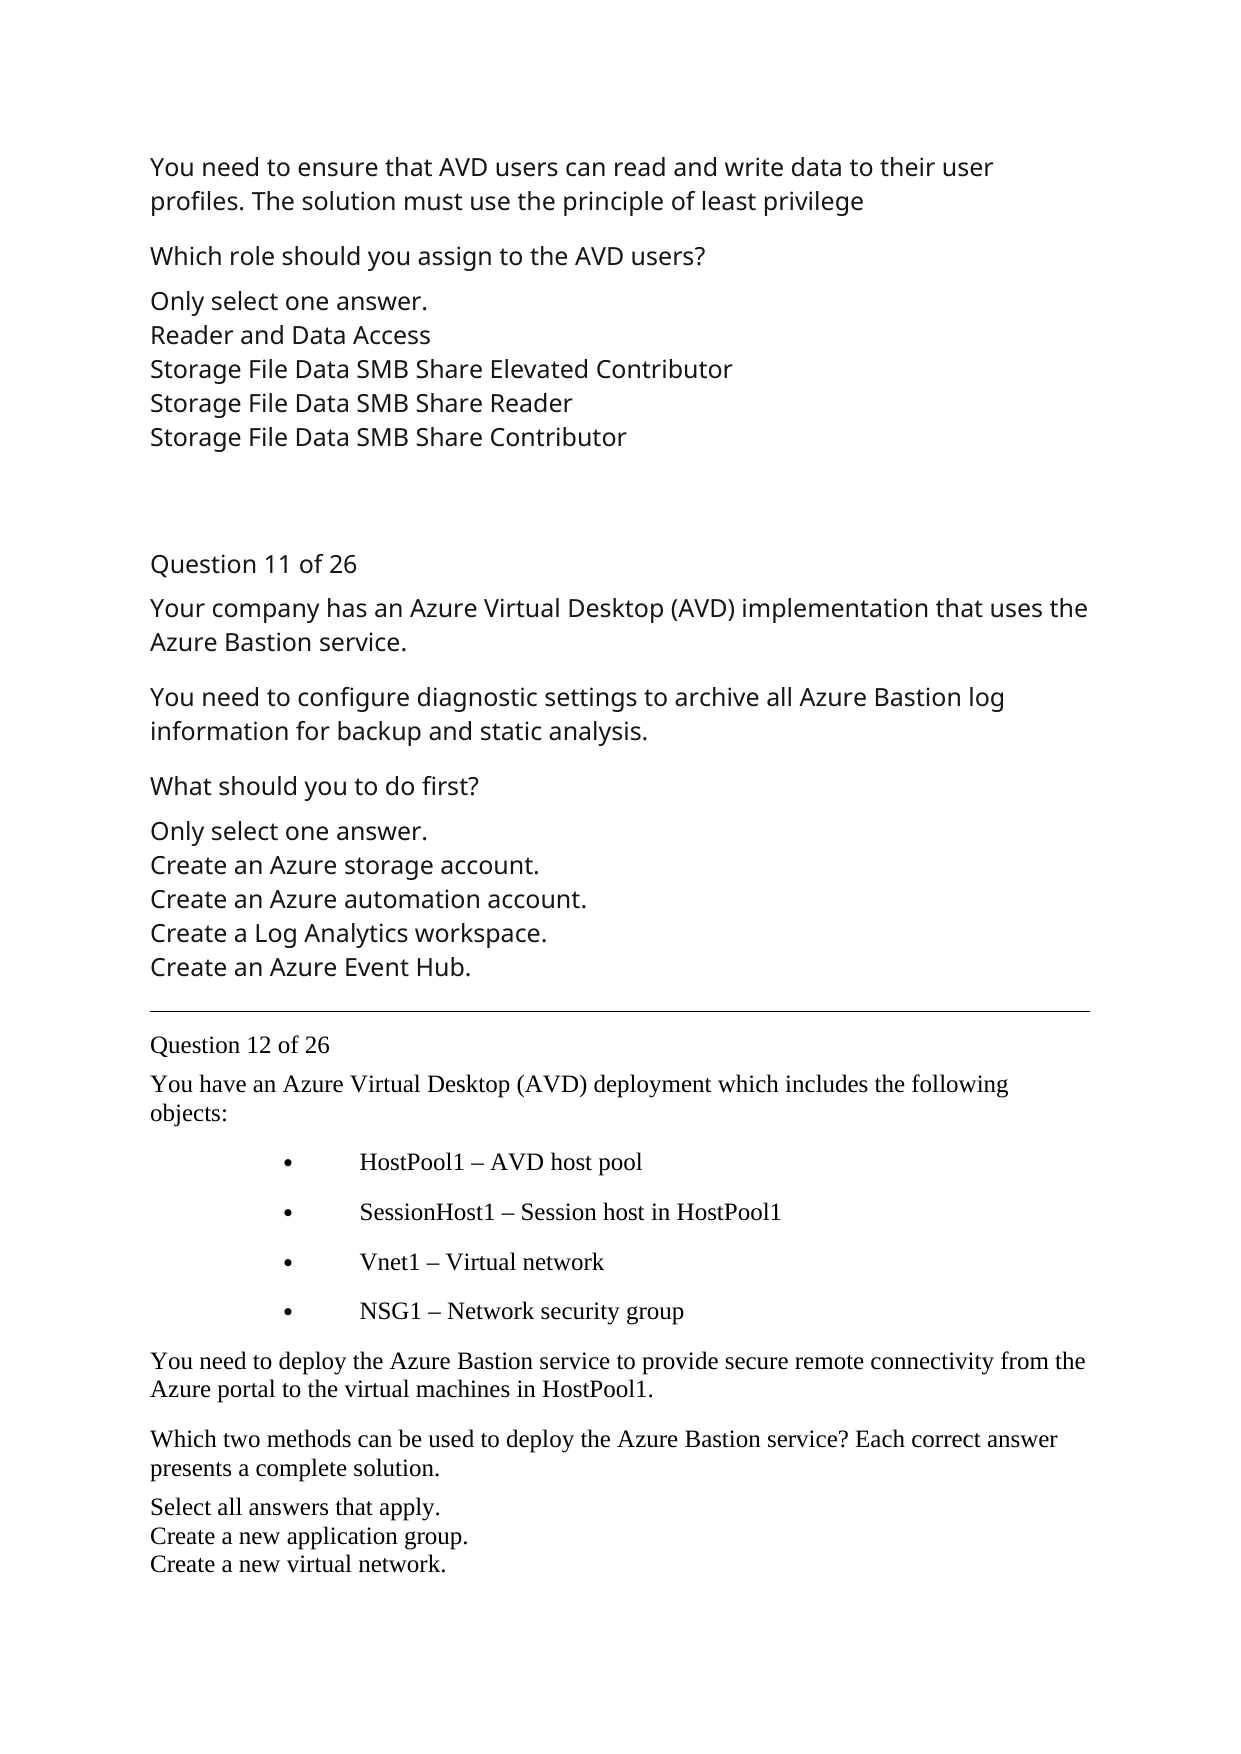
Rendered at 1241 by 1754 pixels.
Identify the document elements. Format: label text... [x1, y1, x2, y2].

text Select all answers that apply. [150, 1492, 1090, 1521]
text Create a new virtual network. [150, 1549, 1090, 1578]
text Create a Log Analytics workspace. [150, 916, 1090, 949]
list SessionHost1 – Session host in HostPool1 [284, 1197, 1090, 1226]
text Only select one answer. [150, 283, 1090, 317]
text Create an Azure automation account. [150, 881, 1090, 916]
text What should you to do first? [150, 769, 1090, 803]
text Storage File Data SMB Share Elevated Contributor [150, 352, 1090, 386]
list HostPool1 – AVD host pool [284, 1147, 1090, 1176]
list NSG1 – Network security group [284, 1296, 1090, 1325]
text Question 11 of 26 [150, 546, 1090, 581]
text Create an Azure Event Hub. [150, 949, 1090, 984]
text Create an Azure storage account. [150, 847, 1090, 881]
text Which role should you assign to the AVD users? [150, 239, 1090, 273]
text Question 12 of 26 [150, 1030, 1090, 1059]
list Vnet1 – Virtual network [284, 1247, 1090, 1275]
text Create a new application group. [150, 1521, 1090, 1549]
text You need to ensure that AVD users can read and write data to their user profiles. The solution must use the principle of least privilege [150, 150, 1090, 218]
text Only select one answer. [150, 813, 1090, 847]
text Your company has an Azure Virtual Desktop (AVD) implementation that uses the Azure Bastion service. [150, 591, 1090, 659]
text Reader and Data Access [150, 317, 1090, 352]
text You have an Azure Virtual Desktop (AVD) deployment which includes the following objects: [150, 1069, 1090, 1127]
text You need to configure diagnostic settings to archive all Azure Bastion log information for backup and static analysis. [150, 680, 1090, 748]
text Which two methods can be used to deploy the Azure Bastion service? Each correct answer presents a complete solution. [150, 1424, 1090, 1482]
text You need to deploy the Azure Bastion service to provide secure remote connectivity from the Azure portal to the virtual machines in HostPool1. [150, 1346, 1090, 1403]
text Storage File Data SMB Share Contributor [150, 420, 1090, 454]
text Storage File Data SMB Share Reader [150, 386, 1090, 420]
